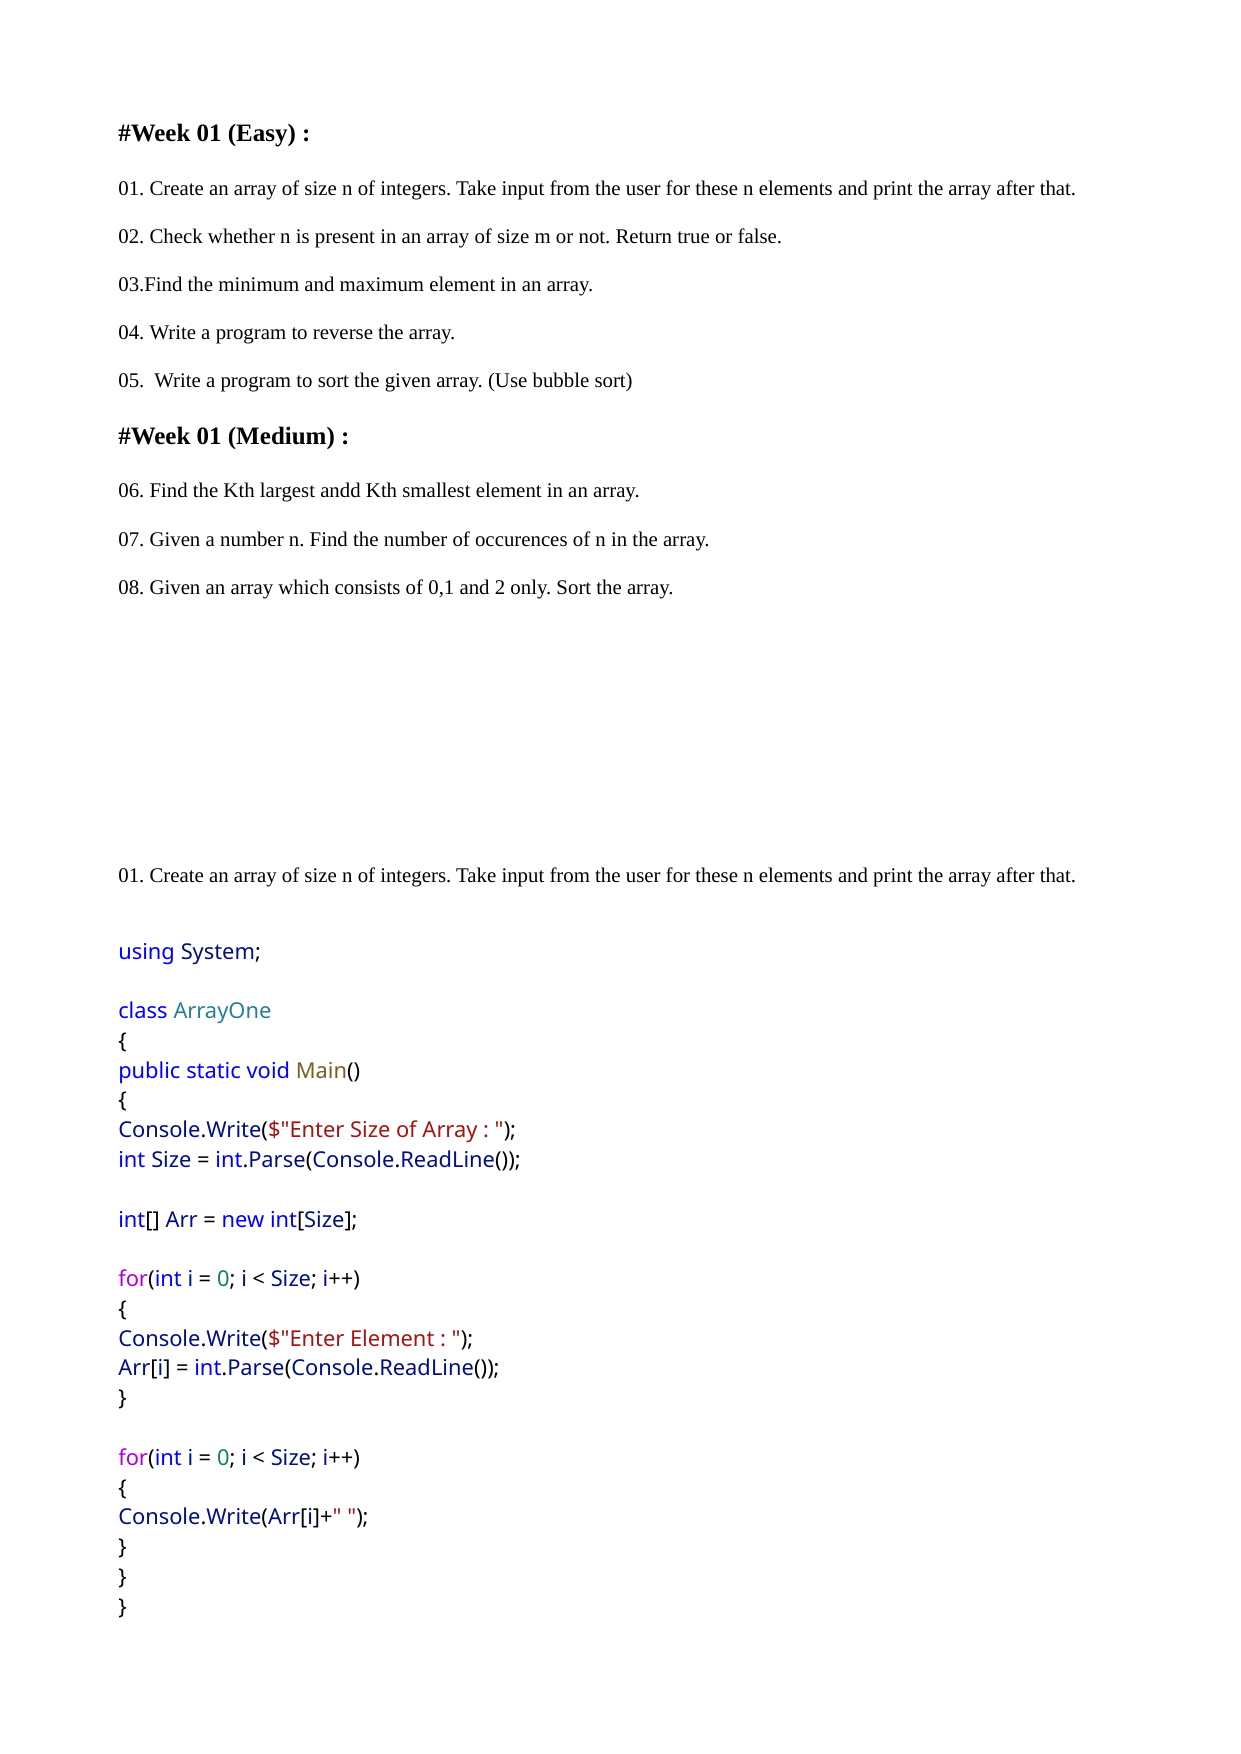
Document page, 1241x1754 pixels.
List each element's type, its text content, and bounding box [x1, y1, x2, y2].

text Arr[i] = int.Parse(Console.ReadLine()); [118, 1352, 1122, 1382]
text #Week 01 (Medium) : [118, 421, 1122, 450]
text 07. Given a number n. Find the number of occurences of n in the array. [118, 527, 1122, 551]
text } [118, 1382, 1122, 1412]
text int[] Arr = new int[Size]; [118, 1203, 1122, 1233]
text for(int i = 0; i < Size; i++) [118, 1263, 1122, 1293]
text } [118, 1561, 1122, 1591]
text 04. Write a program to reverse the array. [118, 320, 1122, 344]
text { [118, 1084, 1122, 1114]
text 01. Create an array of size n of integers. Take input from the user for these n elements and print the array after that. [118, 176, 1122, 200]
text class ArrayOne [118, 995, 1122, 1025]
text #Week 01 (Easy) : [118, 118, 1122, 147]
text public static void Main() [118, 1055, 1122, 1084]
text 03.Find the minimum and maximum element in an array. [118, 272, 1122, 296]
text { [118, 1471, 1122, 1501]
text 05. Write a program to sort the given array. (Use bubble sort) [118, 368, 1122, 392]
text int Size = int.Parse(Console.ReadLine()); [118, 1144, 1122, 1174]
text 01. Create an array of size n of integers. Take input from the user for these n elements and print the array after that. [118, 863, 1122, 887]
text Console.Write($"Enter Size of Array : "); [118, 1114, 1122, 1144]
text for(int i = 0; i < Size; i++) [118, 1442, 1122, 1471]
text 08. Given an array which consists of 0,1 and 2 only. Sort the array. [118, 575, 1122, 599]
text } [118, 1591, 1122, 1620]
text 02. Check whether n is present in an array of size m or not. Return true or false. [118, 224, 1122, 248]
text { [118, 1025, 1122, 1055]
text Console.Write($"Enter Element : "); [118, 1323, 1122, 1352]
text 06. Find the Kth largest andd Kth smallest element in an array. [118, 478, 1122, 502]
text } [118, 1531, 1122, 1561]
text using System; [118, 936, 1122, 965]
text { [118, 1293, 1122, 1323]
text Console.Write(Arr[i]+" "); [118, 1501, 1122, 1531]
